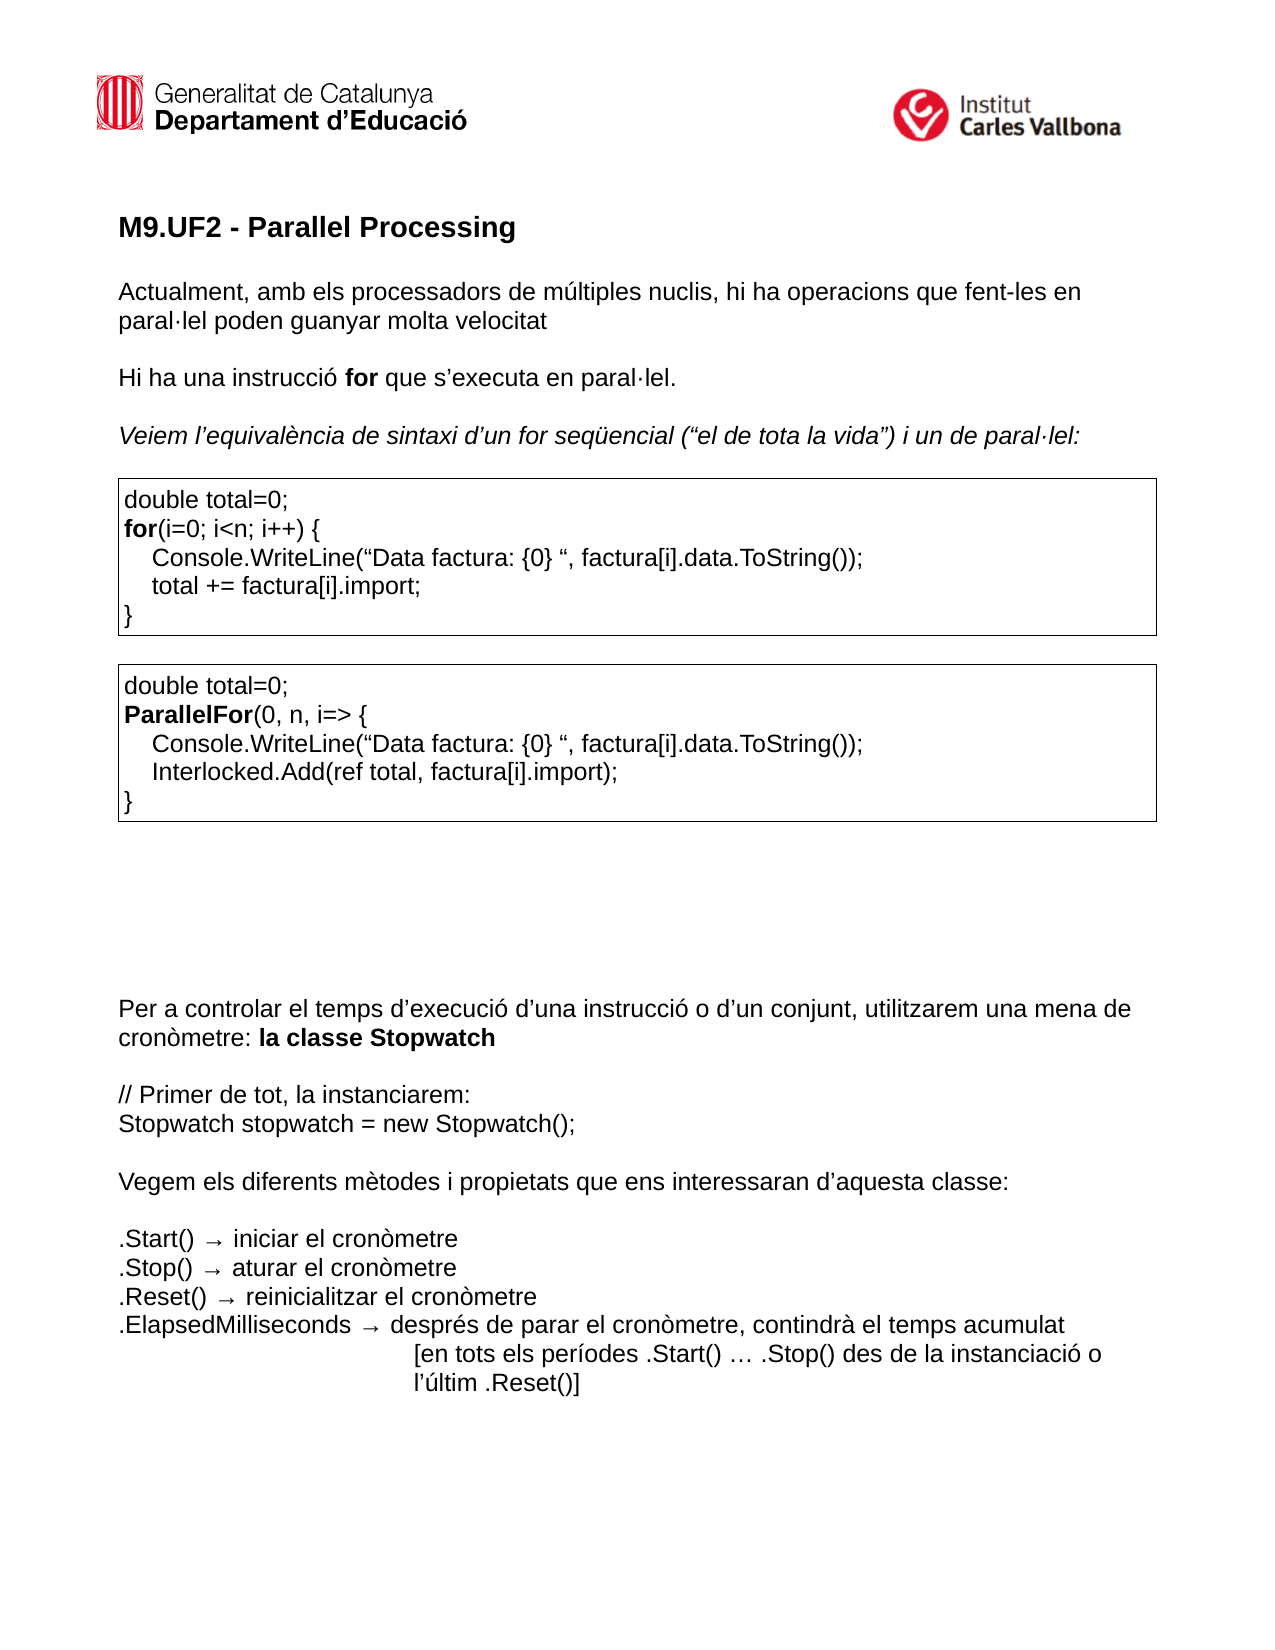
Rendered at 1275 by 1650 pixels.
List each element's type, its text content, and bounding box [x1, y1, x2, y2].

text Veiem l’equivalència de sintaxi d’un for seqüencial (“el de tota la vida”) i un de paral·lel: [118, 421, 1157, 449]
text .ElapsedMilliseconds → després de parar el cronòmetre, contindrà el temps acumulat [en tots els períodes .Start() … .Stop() des de la instanciació o l’últim .Reset()] [118, 1310, 1157, 1397]
picture [97, 74, 494, 137]
text Actualment, amb els processadors de múltiples nuclis, hi ha operacions que fent-les en paral·lel poden guanyar molta velocitat [118, 277, 1157, 334]
text M9.UF2 - Parallel Processing [118, 210, 1157, 243]
text // Primer de tot, la instanciarem: [118, 1080, 1157, 1109]
text Per a controlar el temps d’execució d’una instrucció o d’un conjunt, utilitzarem una mena de cronòmetre: la classe Stopwatch [118, 994, 1157, 1052]
text Stopwatch stopwatch = new Stopwatch(); [118, 1109, 1157, 1138]
text .Stop() → aturar el cronòmetre [118, 1253, 1157, 1282]
table_header double total=0; ParallelFor(0, n, i=> { Console.WriteLine(“Data factura: {0} “, factura[i].data.ToString()); Interlocked.Add(ref total, factura[i].import); } [119, 665, 1156, 821]
text .Start() → iniciar el cronòmetre [118, 1224, 1157, 1253]
text Vegem els diferents mètodes i propietats que ens interessaran d’aquesta classe: [118, 1167, 1157, 1195]
picture [891, 85, 1132, 144]
text Hi ha una instrucció for que s’executa en paral·lel. [118, 363, 1157, 392]
table_header double total=0; for(i=0; i<n; i++) { Console.WriteLine(“Data factura: {0} “, factura[i].data.ToString()); total += factura[i].import; } [119, 479, 1156, 634]
text .Reset() → reinicialitzar el cronòmetre [118, 1282, 1157, 1310]
